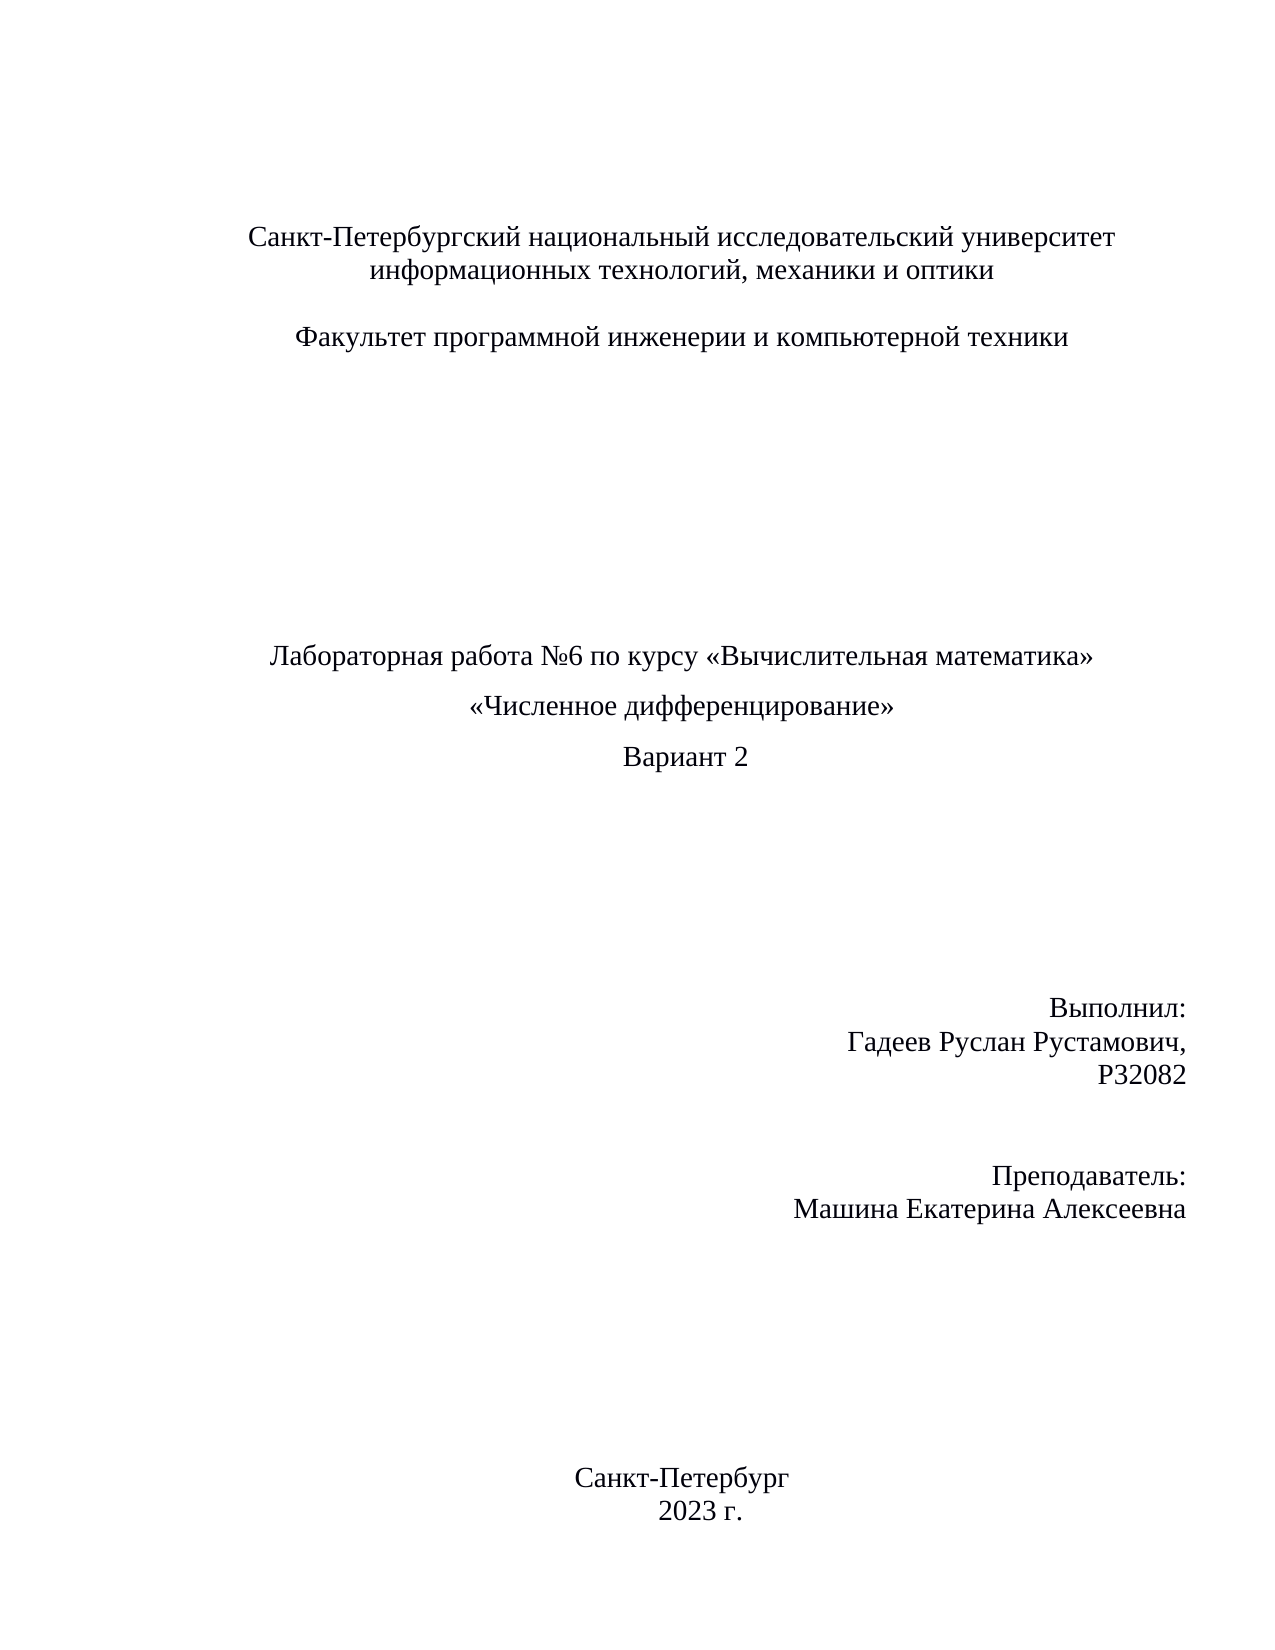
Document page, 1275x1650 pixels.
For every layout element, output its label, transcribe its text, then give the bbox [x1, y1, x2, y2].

text Вариант 2 [177, 739, 1186, 772]
text Гадеев Руслан Рустамович, [177, 1024, 1186, 1057]
text Санкт-Петербург [177, 1460, 1186, 1493]
text Преподаватель: [177, 1158, 1186, 1191]
text Лабораторная работа №6 по курсу «Вычислительная математика» [177, 638, 1186, 672]
text 2023 г. [215, 1493, 1186, 1527]
text Выполнил: [177, 990, 1186, 1024]
text Санкт-Петербургский национальный исследовательский университет [177, 219, 1186, 252]
text информационных технологий, механики и оптики [177, 252, 1186, 286]
text Факультет программной инженерии и компьютерной техники [177, 319, 1186, 353]
text Машина Екатерина Алексеевна [177, 1191, 1186, 1225]
text Р32082 [177, 1057, 1186, 1091]
text «Численное дифференцирование» [177, 688, 1186, 722]
